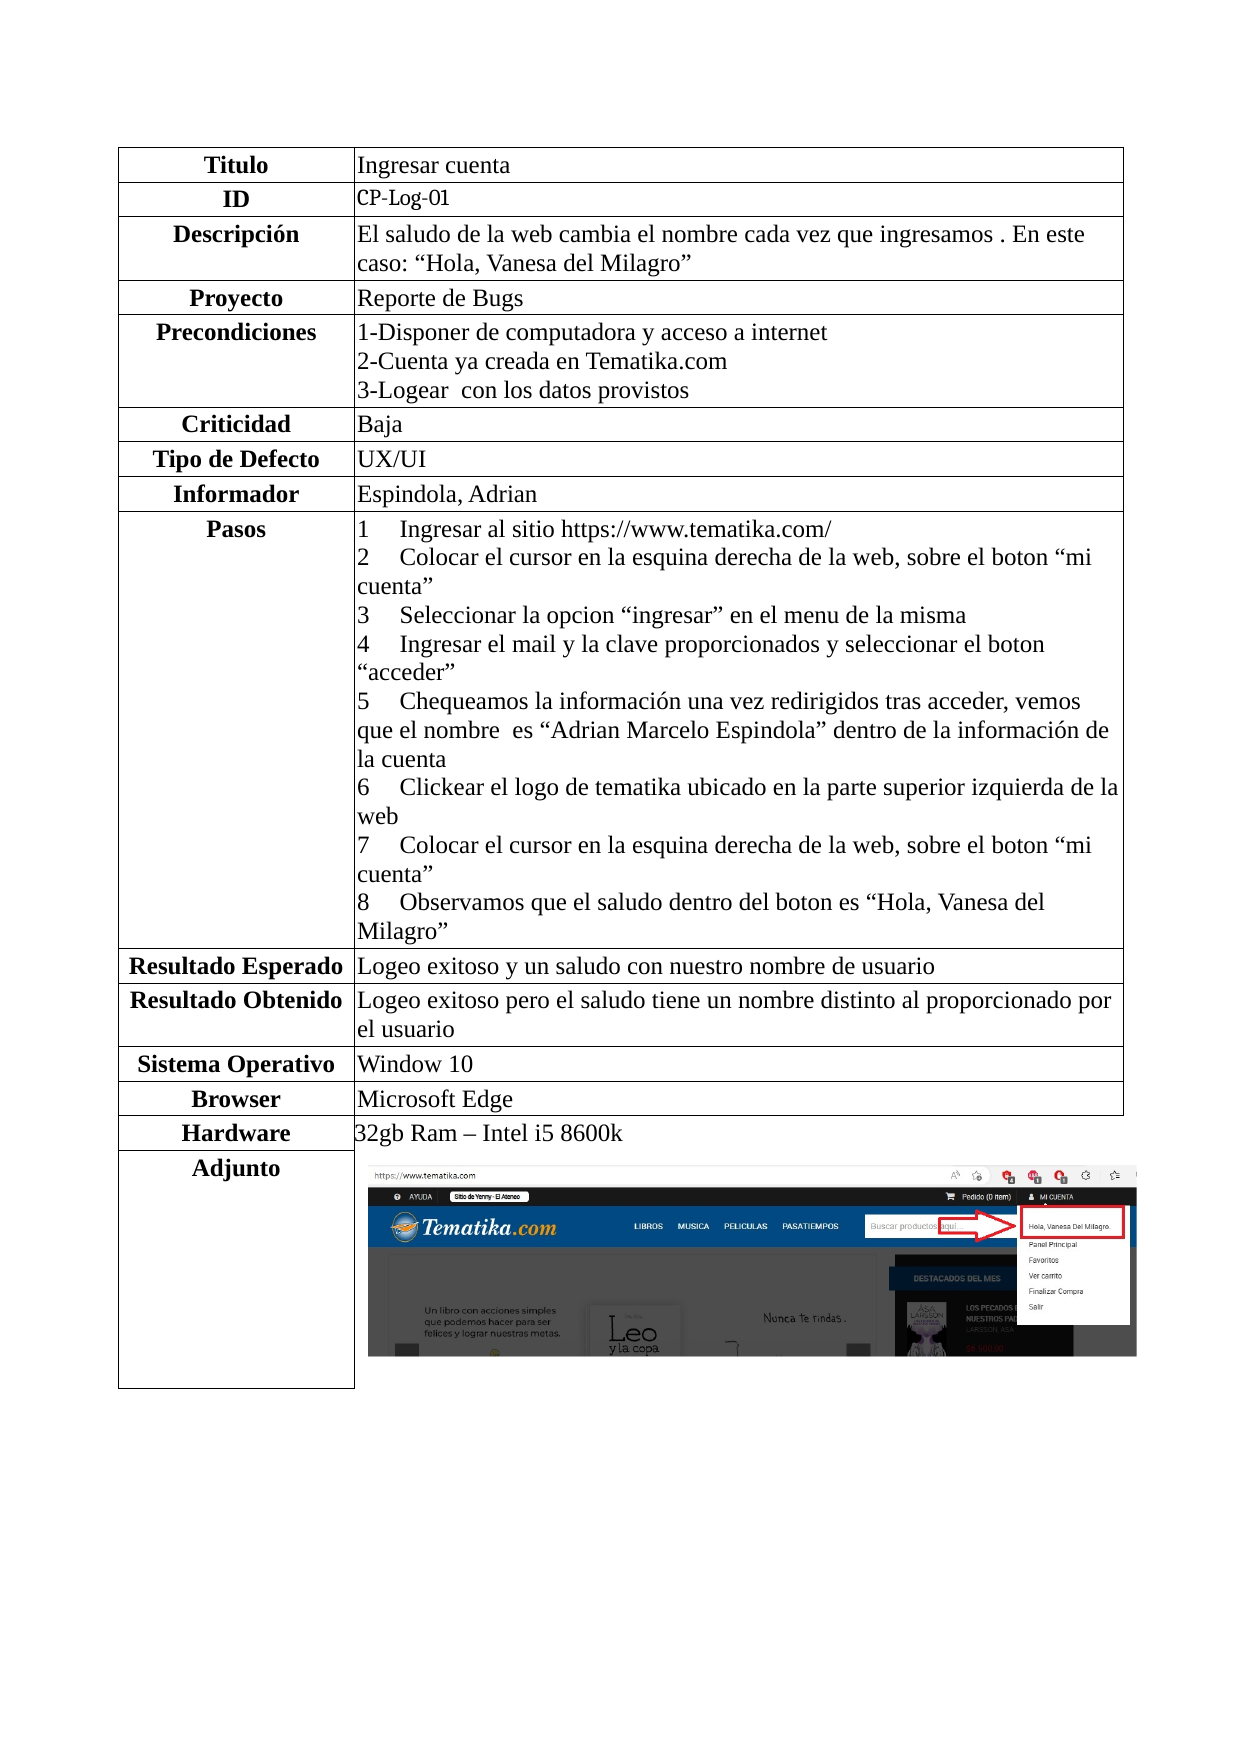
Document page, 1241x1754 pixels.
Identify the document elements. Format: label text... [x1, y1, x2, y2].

table_cell CP-Log-01 [355, 183, 1123, 216]
table_cell Precondiciones [119, 315, 354, 407]
table_cell Microsoft Edge [355, 1082, 1123, 1115]
table_cell Logeo exitoso y un saludo con nuestro nombre de usuario [355, 949, 1123, 982]
table_cell El saludo de la web cambia el nombre cada vez que ingresamos . En este caso: “Hola, Vanesa del Milagro” [355, 217, 1123, 280]
table_cell Criticidad [119, 408, 354, 441]
table_cell 1 Ingresar al sitio https://www.tematika.com/ 2 Colocar el cursor en la esquina derecha de la web, sobre el boton “mi cuenta” 3 Seleccionar la opcion “ingresar” en el menu de la misma 4 Ingresar el mail y la clave proporcionados y seleccionar el boton “acceder” 5 Chequeamos la información una vez redirigidos tras acceder, vemos que el nombre es “Adrian Marcelo Espindola” dentro de la información de la cuenta 6 Clickear el logo de tematika ubicado en la parte superior izquierda de la web 7 Colocar el cursor en la esquina derecha de la web, sobre el boton “mi cuenta” 8 Observamos que el saludo dentro del boton es “Hola, Vanesa del Milagro” [355, 512, 1123, 948]
table_cell [355, 1150, 1123, 1388]
table_cell Resultado Esperado [119, 949, 354, 982]
table_cell 1-Disponer de computadora y acceso a internet 2-Cuenta ya creada en Tematika.com 3-Logear con los datos provistos [355, 315, 1123, 407]
table_cell Window 10 [355, 1047, 1123, 1081]
table_cell Informador [119, 477, 354, 511]
table_cell Pasos [119, 512, 354, 948]
table_header Ingresar cuenta [355, 148, 1123, 182]
table_cell Tipo de Defecto [119, 442, 354, 476]
table_header Titulo [119, 148, 354, 182]
table_cell Baja [355, 408, 1123, 441]
table_cell ID [119, 183, 354, 216]
table_cell Browser [119, 1082, 354, 1115]
table_cell UX/UI [355, 442, 1123, 476]
table_cell Adjunto [119, 1151, 354, 1388]
picture [368, 1165, 1137, 1357]
table_cell Descripción [119, 217, 354, 280]
table_cell Resultado Obtenido [119, 984, 354, 1046]
table_cell Espindola, Adrian [355, 477, 1123, 511]
table_cell Hardware [119, 1116, 354, 1150]
table_cell 32gb Ram – Intel i5 8600k [355, 1116, 1123, 1150]
table_cell Proyecto [119, 281, 354, 314]
table_cell Logeo exitoso pero el saludo tiene un nombre distinto al proporcionado por el usuario [355, 984, 1123, 1046]
table_cell Reporte de Bugs [355, 281, 1123, 314]
table_cell Sistema Operativo [119, 1047, 354, 1081]
